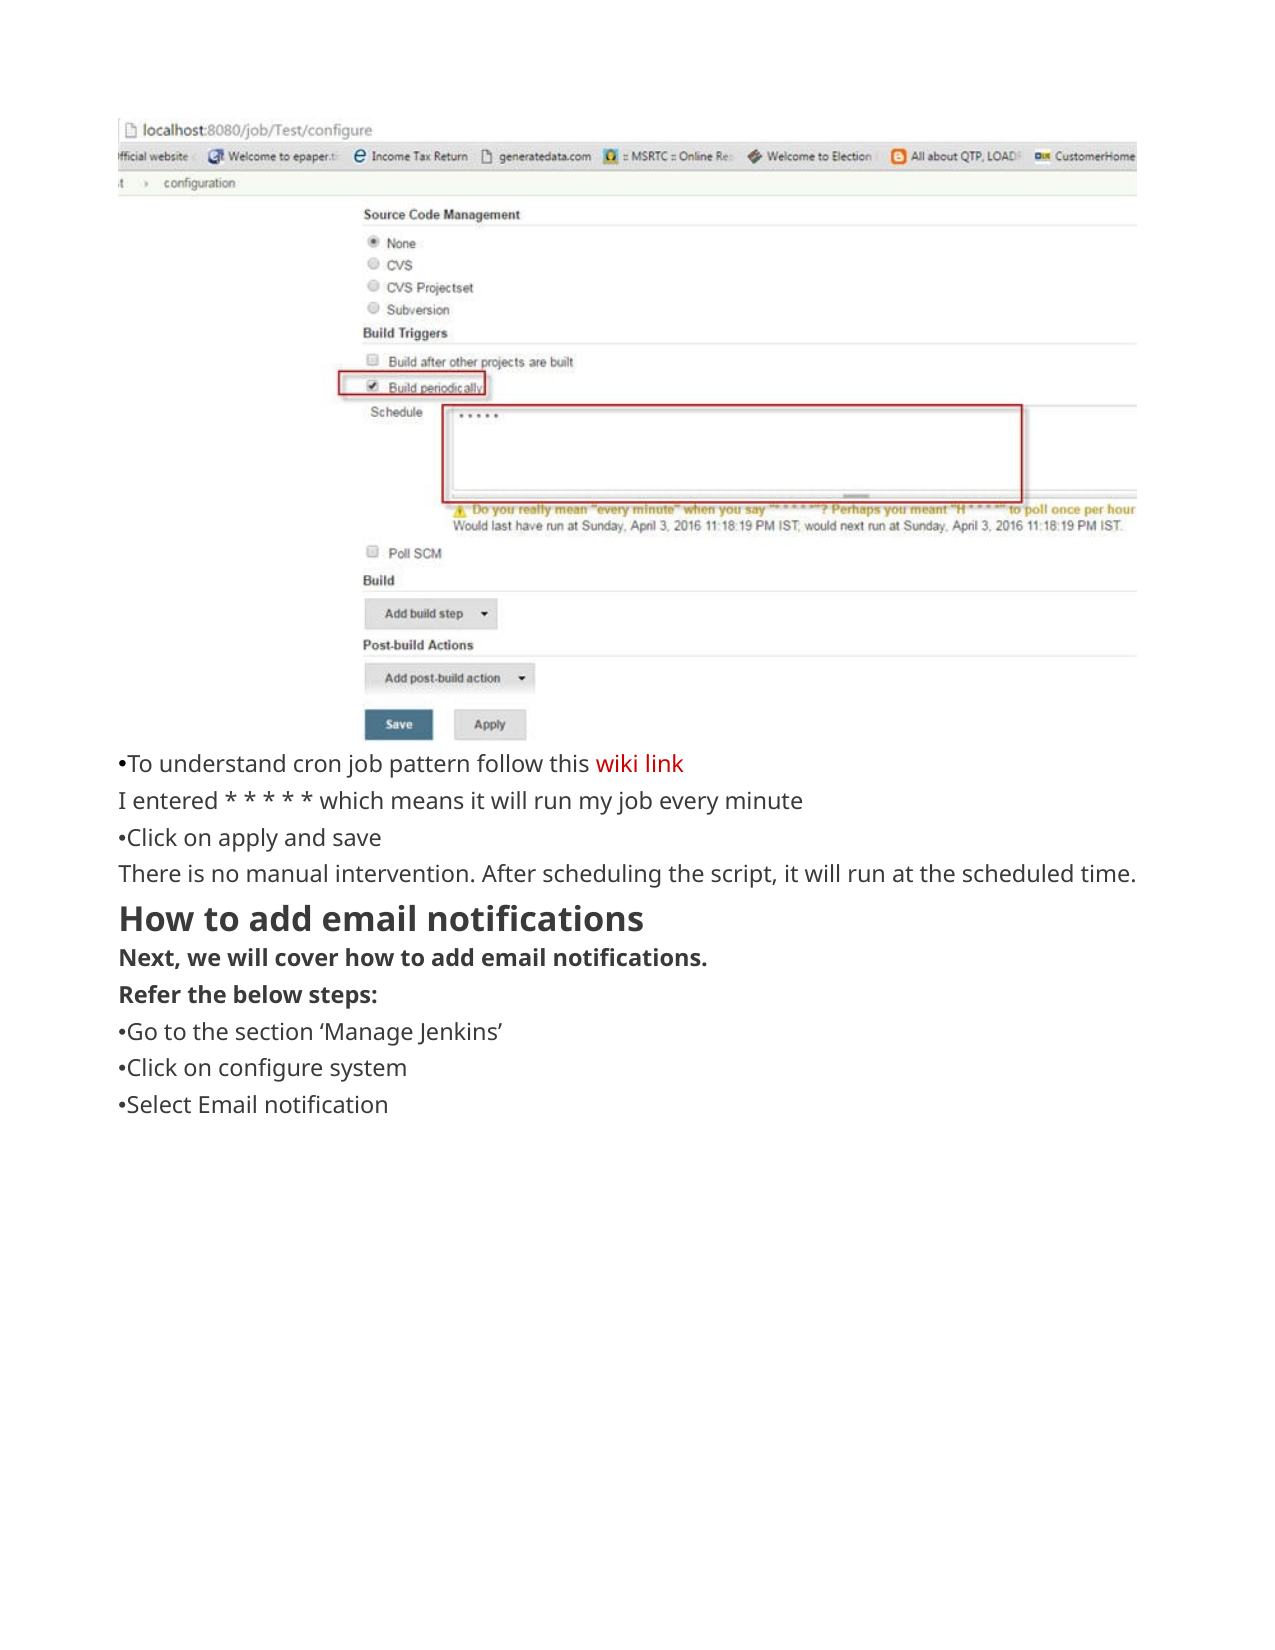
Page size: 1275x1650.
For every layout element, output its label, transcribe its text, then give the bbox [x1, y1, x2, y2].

list To understand cron job pattern follow this wiki link [118, 747, 1157, 779]
text Next, we will cover how to add email notifications. [118, 941, 1157, 973]
text Refer the below steps: [118, 978, 1157, 1010]
text There is no manual intervention. After scheduling the script, it will run at the scheduled time. [118, 858, 1157, 890]
text I entered * * * * * which means it will run my job every minute [118, 784, 1157, 816]
subtitle How to add email notifications [118, 894, 1157, 941]
list Go to the section ‘Manage Jenkins’ [118, 1015, 1157, 1047]
list Click on configure system [118, 1052, 1157, 1084]
list Click on apply and save [118, 821, 1157, 853]
list Select Email notification [118, 1088, 1157, 1120]
picture [118, 118, 1137, 744]
